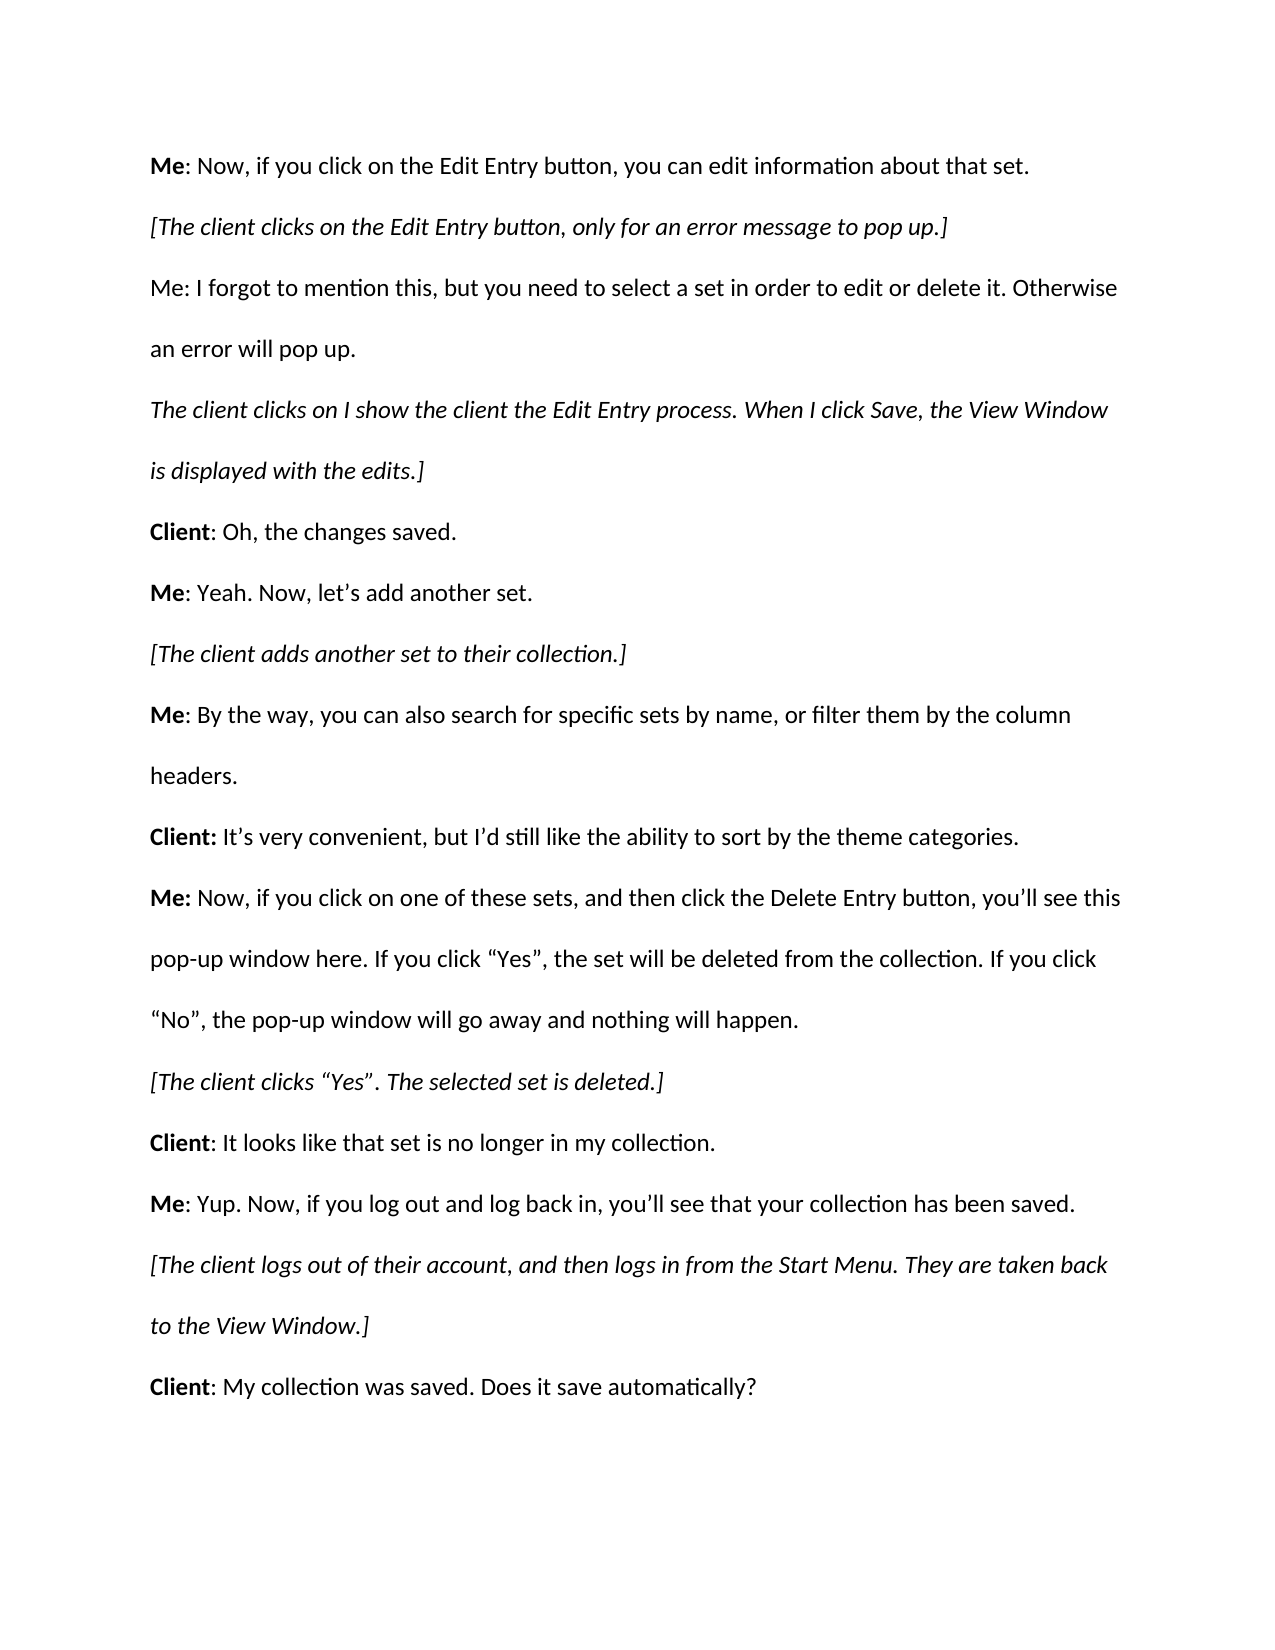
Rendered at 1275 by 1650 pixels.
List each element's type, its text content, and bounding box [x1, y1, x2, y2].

text The client clicks on I show the client the Edit Entry process. When I click Save, the View Window is displayed with the edits.] [150, 394, 1125, 486]
text Me: By the way, you can also search for specific sets by name, or filter them by the column headers. [150, 699, 1125, 791]
text [The client logs out of their account, and then logs in from the Start Menu. They are taken back to the View Window.] [150, 1249, 1125, 1340]
text Me: Now, if you click on the Edit Entry button, you can edit information about that set. [150, 150, 1125, 181]
text Me: Now, if you click on one of these sets, and then click the Delete Entry button, you’ll see this pop-up window here. If you click “Yes”, the set will be deleted from the collection. If you click “No”, the pop-up window will go away and nothing will happen. [150, 882, 1125, 1035]
text Me: Yeah. Now, let’s add another set. [150, 577, 1125, 608]
text Client: Oh, the changes saved. [150, 516, 1125, 547]
text [The client clicks “Yes”. The selected set is deleted.] [150, 1066, 1125, 1096]
text Client: It looks like that set is no longer in my collection. [150, 1127, 1125, 1157]
text [The client clicks on the Edit Entry button, only for an error message to pop up.] [150, 211, 1125, 242]
text [The client adds another set to their collection.] [150, 638, 1125, 669]
text Me: I forgot to mention this, but you need to select a set in order to edit or delete it. Otherwise an error will pop up. [150, 272, 1125, 364]
text Client: It’s very convenient, but I’d still like the ability to sort by the theme categories. [150, 821, 1125, 852]
text Me: Yup. Now, if you log out and log back in, you’ll see that your collection has been saved. [150, 1188, 1125, 1218]
text Client: My collection was saved. Does it save automatically? [150, 1371, 1125, 1401]
